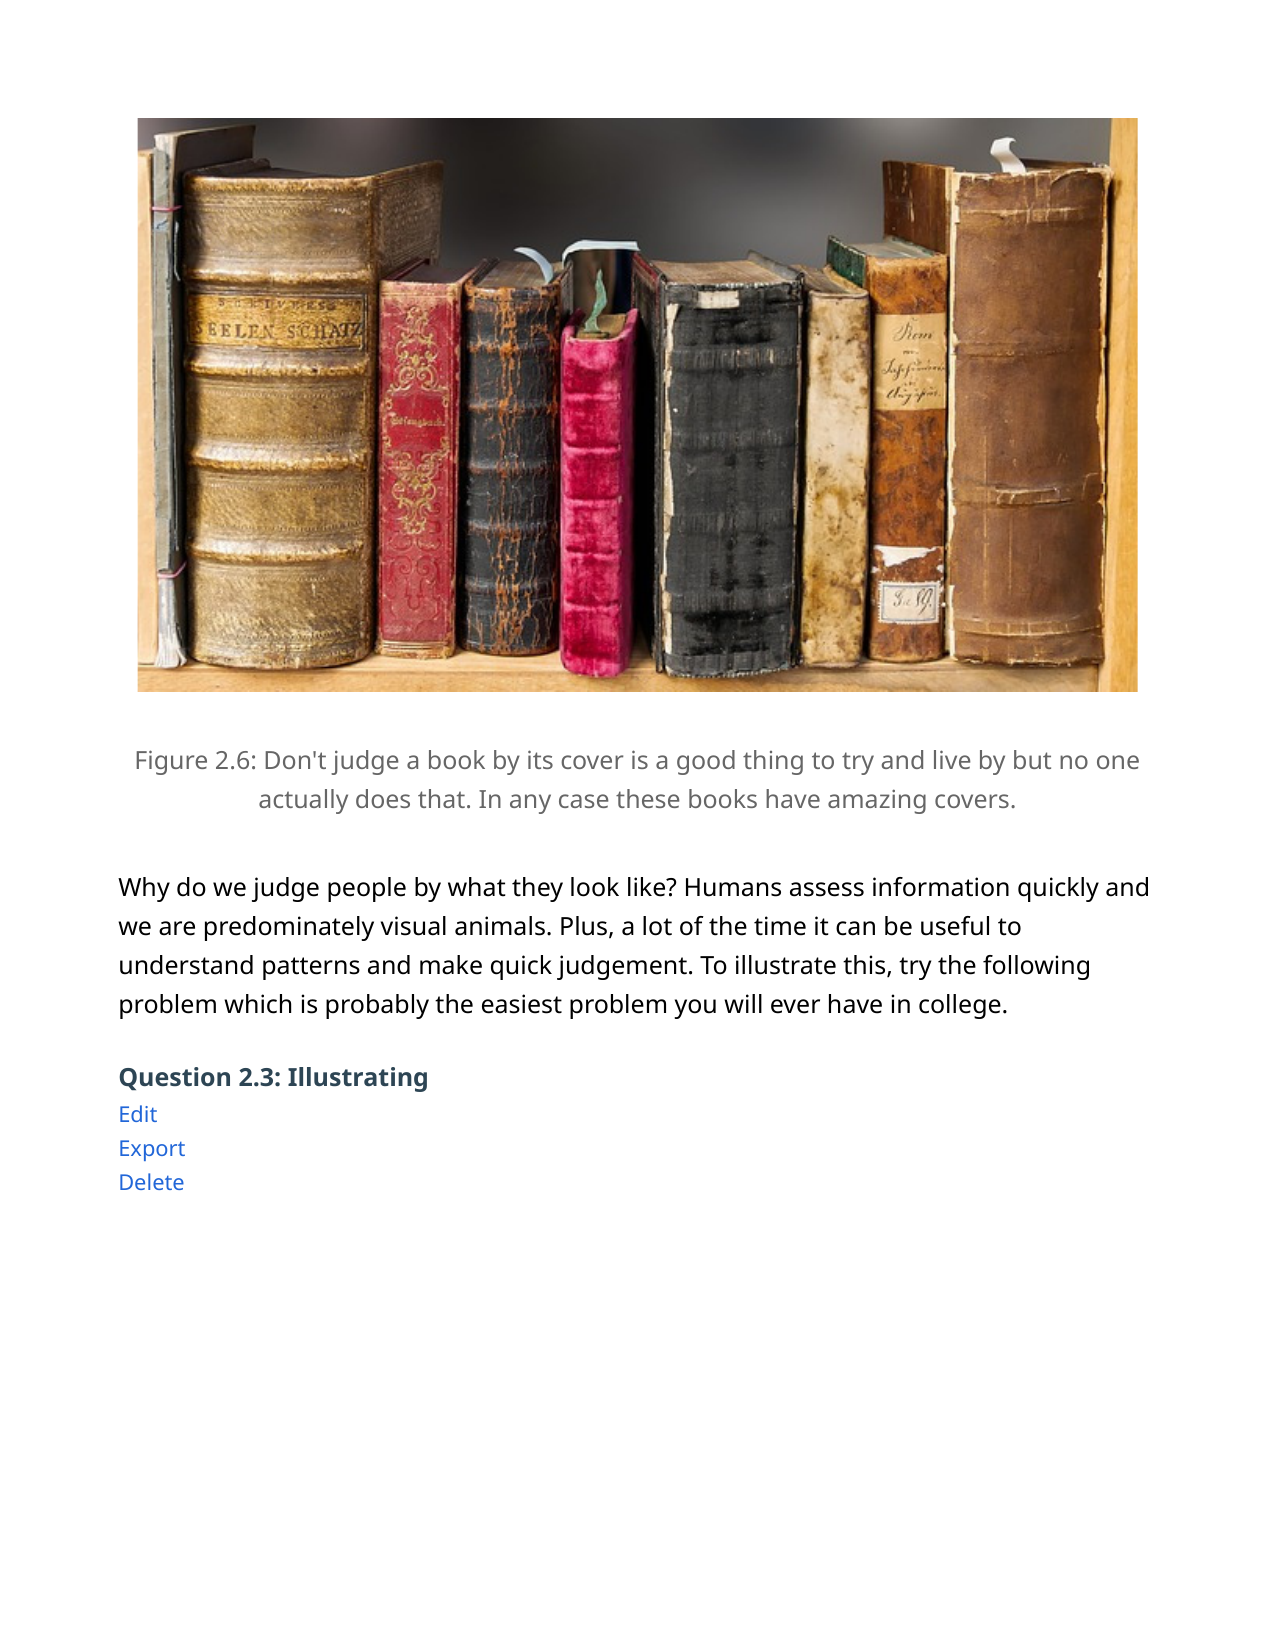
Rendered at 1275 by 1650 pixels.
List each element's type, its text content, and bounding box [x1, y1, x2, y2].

text Edit [118, 1098, 1157, 1128]
text Delete [118, 1167, 1157, 1197]
text Export [118, 1133, 1157, 1162]
text Why do we judge people by what they look like? Humans assess information quickly and we are predominately visual animals. Plus, a lot of the time it can be useful to understand patterns and make quick judgement. To illustrate this, try the following problem which is probably the easiest problem you will ever have in college. [118, 870, 1157, 1021]
text Figure 2.6: Don't judge a book by its cover is a good thing to try and live by but no one actually does that. In any case these books have amazing covers. [118, 743, 1157, 816]
text Question 2.3: Illustrating [118, 1059, 1133, 1093]
picture [137, 118, 1138, 692]
